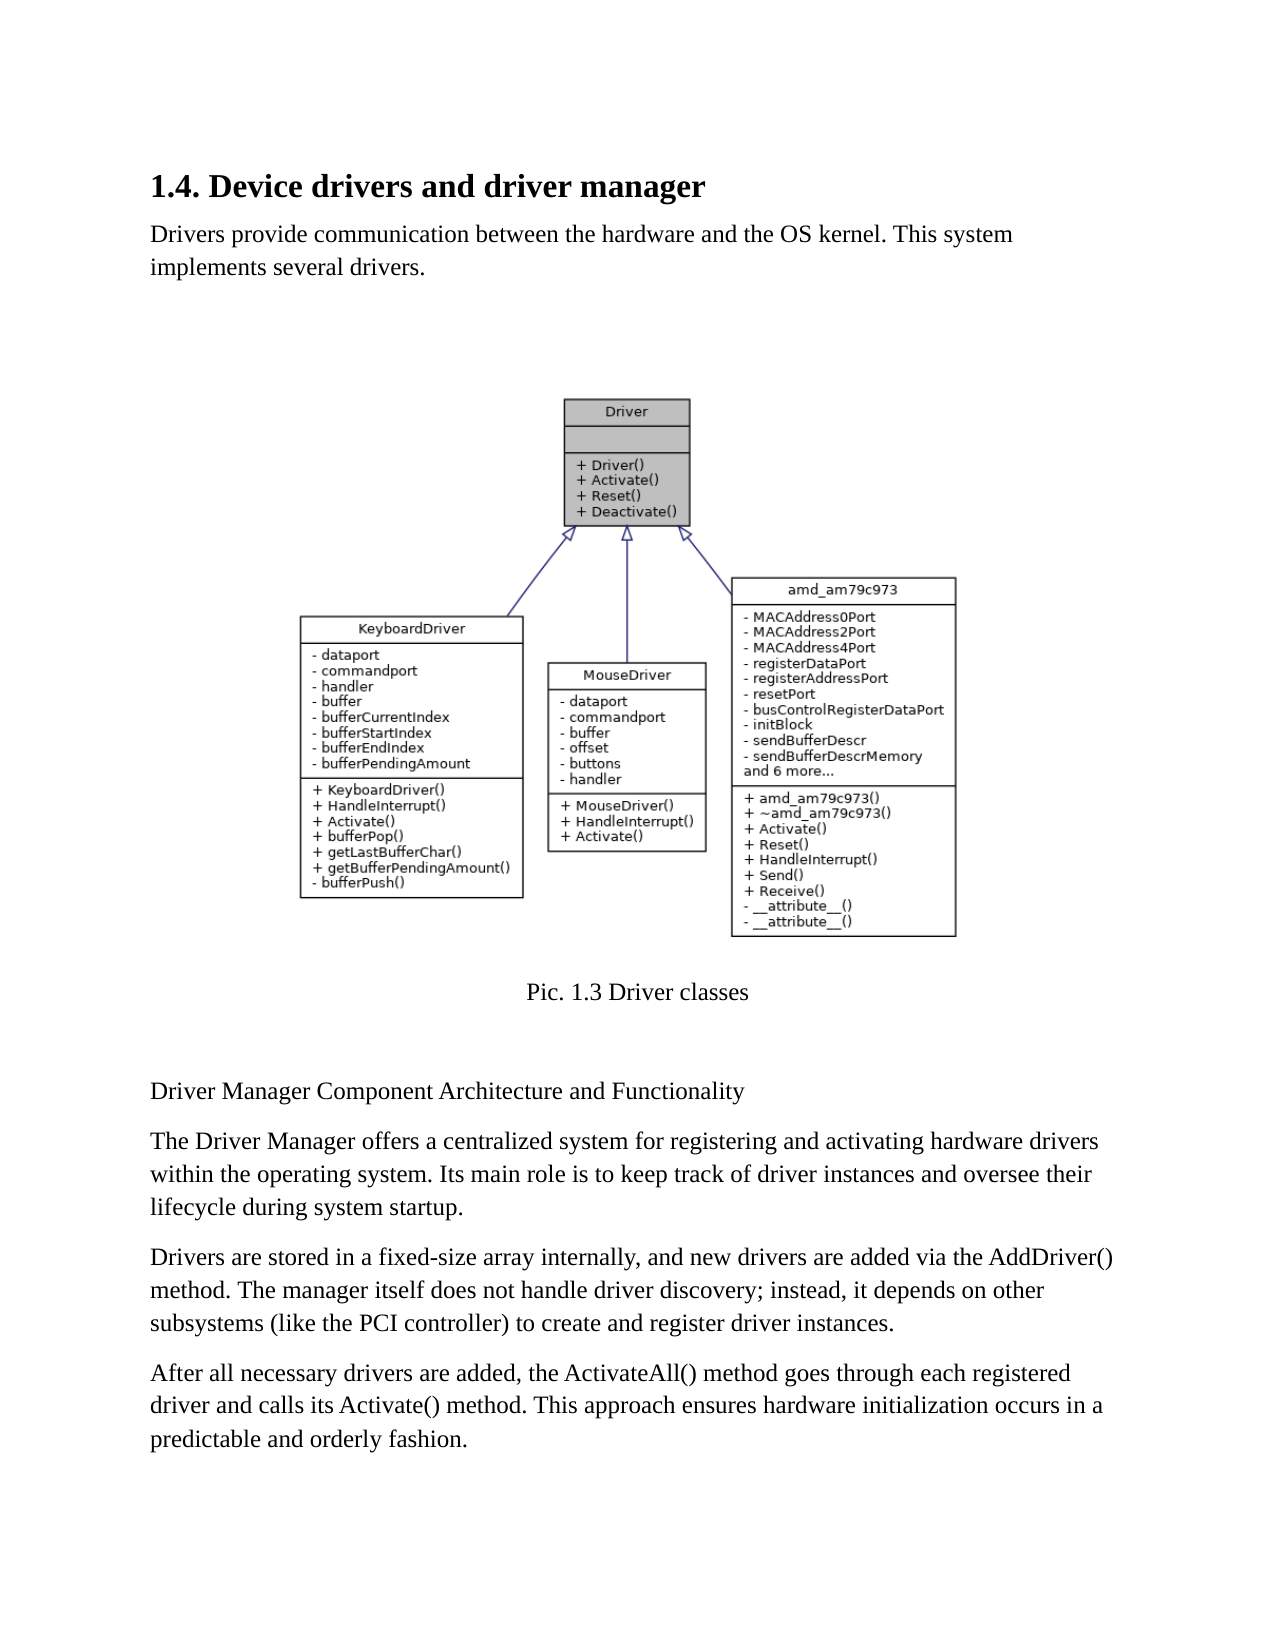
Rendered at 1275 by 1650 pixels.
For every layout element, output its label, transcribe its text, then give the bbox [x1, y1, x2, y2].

text After all necessary drivers are added, the ActivateAll() method goes through each registered driver and calls its Activate() method. This approach ensures hardware initialization occurs in a predictable and orderly fashion. [150, 1358, 1125, 1452]
text Drivers are stored in a fixed-size array internally, and new drivers are added via the AddDriver() method. The manager itself does not handle driver discovery; instead, it depends on other subsystems (like the PCI controller) to create and register driver instances. [150, 1242, 1125, 1337]
text Drivers provide communication between the hardware and the OS kernel. This system implements several drivers. [150, 219, 1125, 281]
subtitle 1.4. Device drivers and driver manager [150, 167, 1125, 205]
text Pic. 1.3 Driver classes [150, 977, 1125, 1006]
text The Driver Manager offers a centralized system for registering and activating hardware drivers within the operating system. Its main role is to keep track of driver instances and oversee their lifecycle during system startup. [150, 1126, 1125, 1221]
text Driver Manager Component Architecture and Functionality [150, 1076, 1125, 1105]
